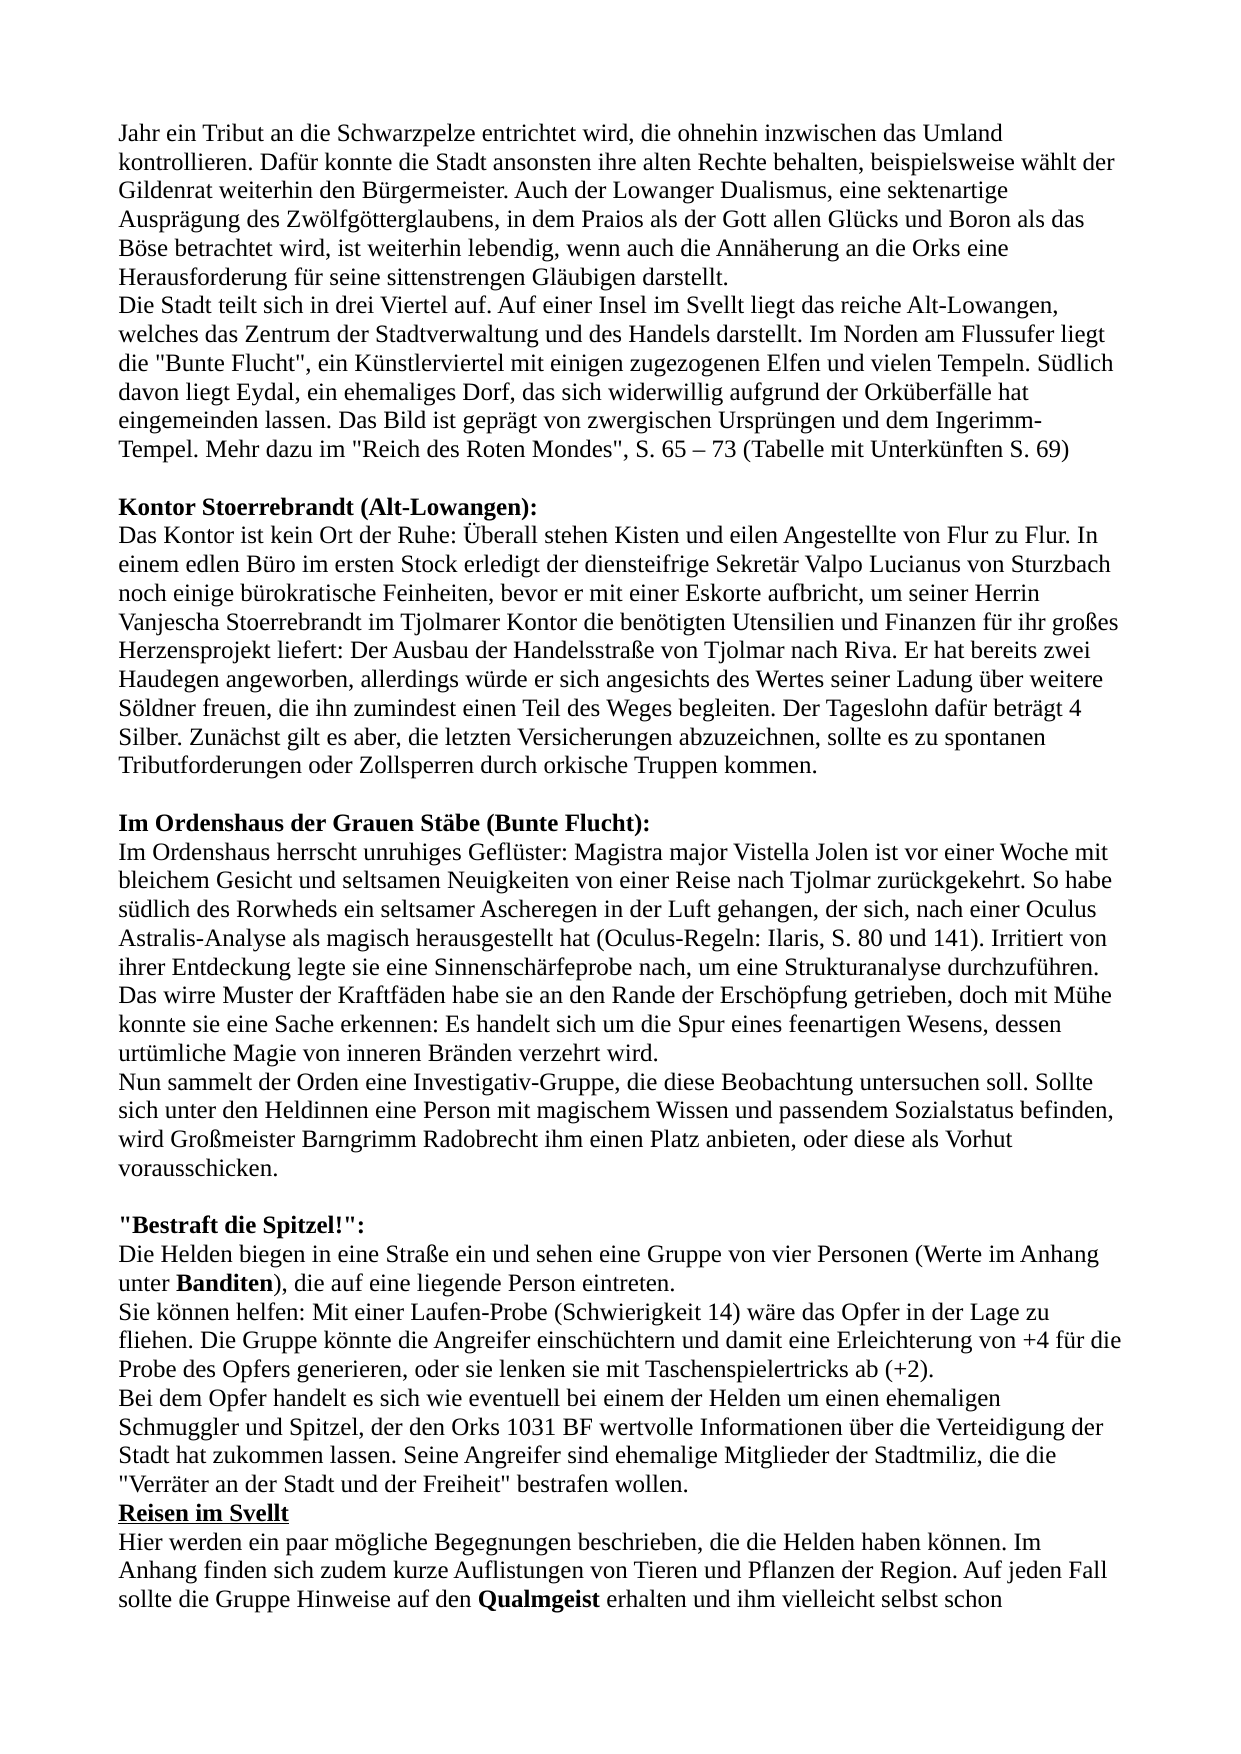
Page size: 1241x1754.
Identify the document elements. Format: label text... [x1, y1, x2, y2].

text Bei dem Opfer handelt es sich wie eventuell bei einem der Helden um einen ehemaligen Schmuggler und Spitzel, der den Orks 1031 BF wertvolle Informationen über die Verteidigung der Stadt hat zukommen lassen. Seine Angreifer sind ehemalige Mitglieder der Stadtmiliz, die die "Verräter an der Stadt und der Freiheit" bestrafen wollen. [118, 1383, 1122, 1498]
text Hier werden ein paar mögliche Begegnungen beschrieben, die die Helden haben können. Im Anhang finden sich zudem kurze Auflistungen von Tieren und Pflanzen der Region. Auf jeden Fall sollte die Gruppe Hinweise auf den Qualmgeist erhalten und ihm vielleicht selbst schon [118, 1527, 1122, 1613]
text Kontor Stoerrebrandt (Alt-Lowangen): [118, 492, 1122, 521]
text Sie können helfen: Mit einer Laufen-Probe (Schwierigkeit 14) wäre das Opfer in der Lage zu fliehen. Die Gruppe könnte die Angreifer einschüchtern und damit eine Erleichterung von +4 für die Probe des Opfers generieren, oder sie lenken sie mit Taschenspielertricks ab (+2). [118, 1297, 1122, 1383]
text Im Ordenshaus der Grauen Stäbe (Bunte Flucht): [118, 808, 1122, 837]
text Die Stadt teilt sich in drei Viertel auf. Auf einer Insel im Svellt liegt das reiche Alt-Lowangen, welches das Zentrum der Stadtverwaltung und des Handels darstellt. Im Norden am Flussufer liegt die "Bunte Flucht", ein Künstlerviertel mit einigen zugezogenen Elfen und vielen Tempeln. Südlich davon liegt Eydal, ein ehemaliges Dorf, das sich widerwillig aufgrund der Orküberfälle hat eingemeinden lassen. Das Bild ist geprägt von zwergischen Ursprüngen und dem Ingerimm-Tempel. Mehr dazu im "Reich des Roten Mondes", S. 65 – 73 (Tabelle mit Unterkünften S. 69) [118, 291, 1122, 463]
text Im Ordenshaus herrscht unruhiges Geflüster: Magistra major Vistella Jolen ist vor einer Woche mit bleichem Gesicht und seltsamen Neuigkeiten von einer Reise nach Tjolmar zurückgekehrt. So habe südlich des Rorwheds ein seltsamer Ascheregen in der Luft gehangen, der sich, nach einer Oculus Astralis-Analyse als magisch herausgestellt hat (Oculus-Regeln: Ilaris, S. 80 und 141). Irritiert von ihrer Entdeckung legte sie eine Sinnenschärfeprobe nach, um eine Strukturanalyse durchzuführen. Das wirre Muster der Kraftfäden habe sie an den Rande der Erschöpfung getrieben, doch mit Mühe konnte sie eine Sache erkennen: Es handelt sich um die Spur eines feenartigen Wesens, dessen urtümliche Magie von inneren Bränden verzehrt wird. [118, 837, 1122, 1067]
text Jahr ein Tribut an die Schwarzpelze entrichtet wird, die ohnehin inzwischen das Umland kontrollieren. Dafür konnte die Stadt ansonsten ihre alten Rechte behalten, beispielsweise wählt der Gildenrat weiterhin den Bürgermeister. Auch der Lowanger Dualismus, eine sektenartige Ausprägung des Zwölfgötterglaubens, in dem Praios als der Gott allen Glücks und Boron als das Böse betrachtet wird, ist weiterhin lebendig, wenn auch die Annäherung an die Orks eine Herausforderung für seine sittenstrengen Gläubigen darstellt. [118, 118, 1122, 291]
text Die Helden biegen in eine Straße ein und sehen eine Gruppe von vier Personen (Werte im Anhang unter Banditen), die auf eine liegende Person eintreten. [118, 1239, 1122, 1297]
text Das Kontor ist kein Ort der Ruhe: Überall stehen Kisten und eilen Angestellte von Flur zu Flur. In einem edlen Büro im ersten Stock erledigt der diensteifrige Sekretär Valpo Lucianus von Sturzbach noch einige bürokratische Feinheiten, bevor er mit einer Eskorte aufbricht, um seiner Herrin Vanjescha Stoerrebrandt im Tjolmarer Kontor die benötigten Utensilien und Finanzen für ihr großes Herzensprojekt liefert: Der Ausbau der Handelsstraße von Tjolmar nach Riva. Er hat bereits zwei Haudegen angeworben, allerdings würde er sich angesichts des Wertes seiner Ladung über weitere Söldner freuen, die ihn zumindest einen Teil des Weges begleiten. Der Tageslohn dafür beträgt 4 Silber. Zunächst gilt es aber, die letzten Versicherungen abzuzeichnen, sollte es zu spontanen Tributforderungen oder Zollsperren durch orkische Truppen kommen. [118, 521, 1122, 779]
text Reisen im Svellt [118, 1498, 1122, 1527]
text "Bestraft die Spitzel!": [118, 1211, 1122, 1239]
text Nun sammelt der Orden eine Investigativ-Gruppe, die diese Beobachtung untersuchen soll. Sollte sich unter den Heldinnen eine Person mit magischem Wissen und passendem Sozialstatus befinden, wird Großmeister Barngrimm Radobrecht ihm einen Platz anbieten, oder diese als Vorhut vorausschicken. [118, 1067, 1122, 1182]
